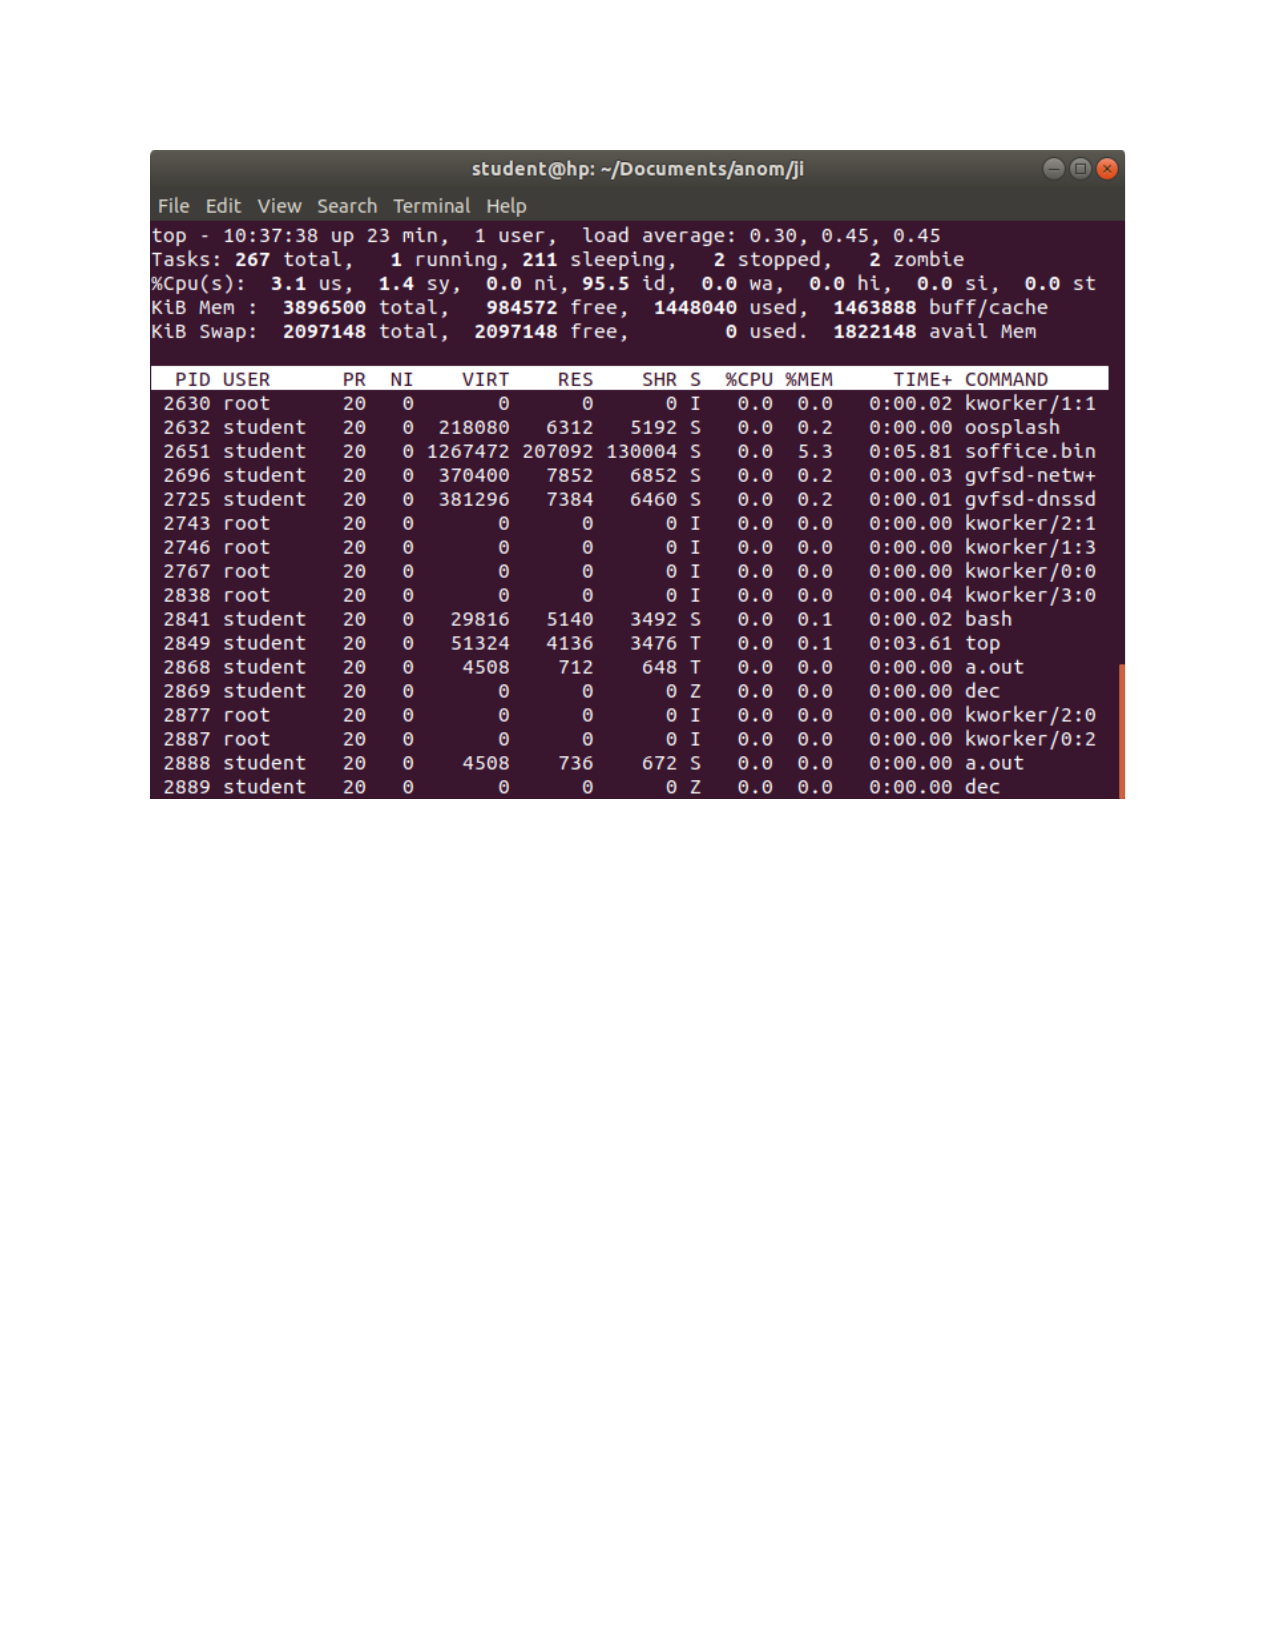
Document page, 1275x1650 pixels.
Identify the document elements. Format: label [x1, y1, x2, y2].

picture [150, 150, 1125, 799]
